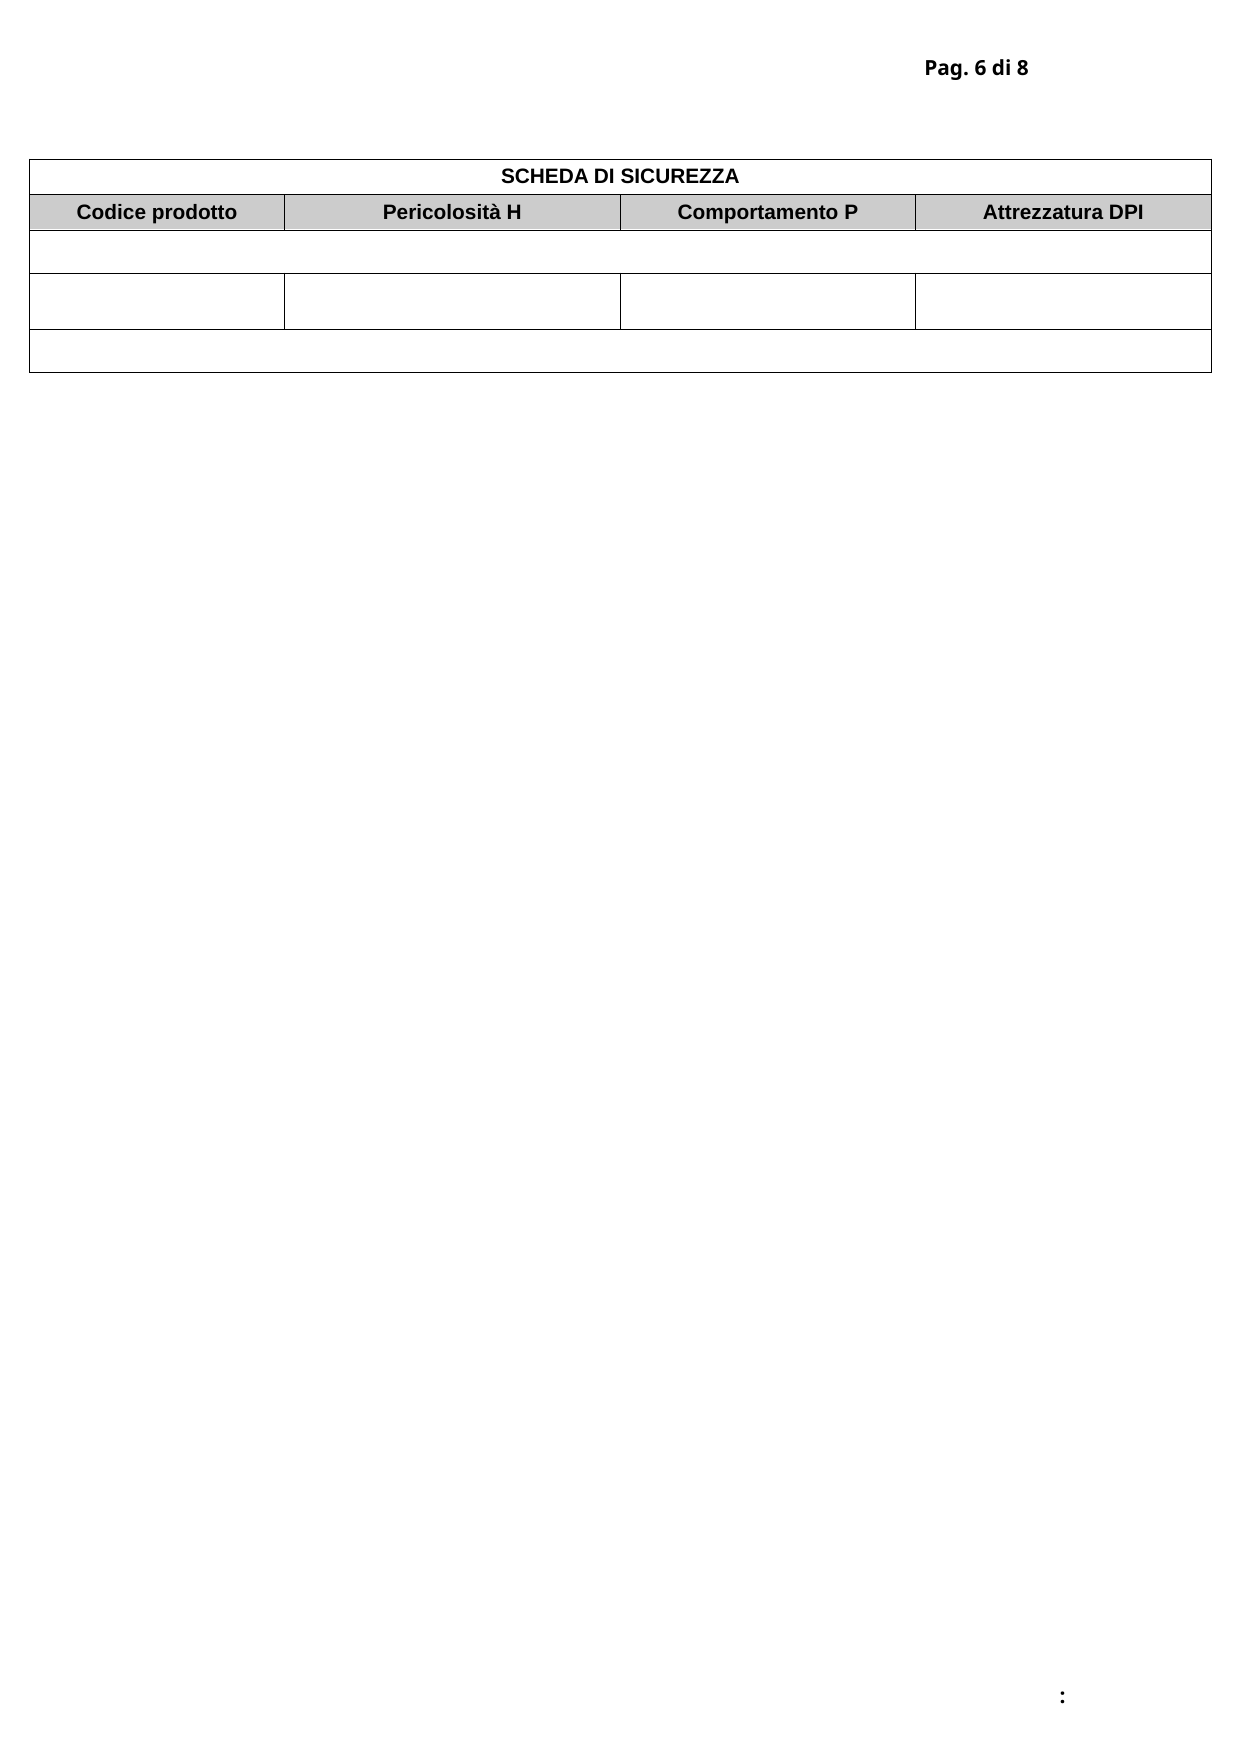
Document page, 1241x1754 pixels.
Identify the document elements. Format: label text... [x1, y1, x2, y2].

text </if> [29, 373, 1211, 403]
text <if test="not company.production_mx"> [29, 127, 1211, 158]
table_cell <security['H']> [285, 274, 620, 329]
table_cell Attrezzatura DPI [916, 195, 1211, 229]
table_header SCHEDA DI SICUREZZA [30, 160, 1211, 194]
table_cell <security['P']> [621, 274, 915, 329]
text </if> [29, 403, 1211, 435]
table_cell <for each="security in get_security_loaded(o)"> [30, 231, 1211, 272]
table_cell <security['DPI']> [916, 274, 1211, 329]
table_cell Comportamento P [621, 195, 915, 229]
table_cell <security['product'].default_code or security['product'].name> [30, 274, 284, 329]
table_cell </for> [30, 330, 1211, 372]
table_cell Pericolosità H [285, 195, 620, 229]
table_cell Codice prodotto [30, 195, 284, 229]
